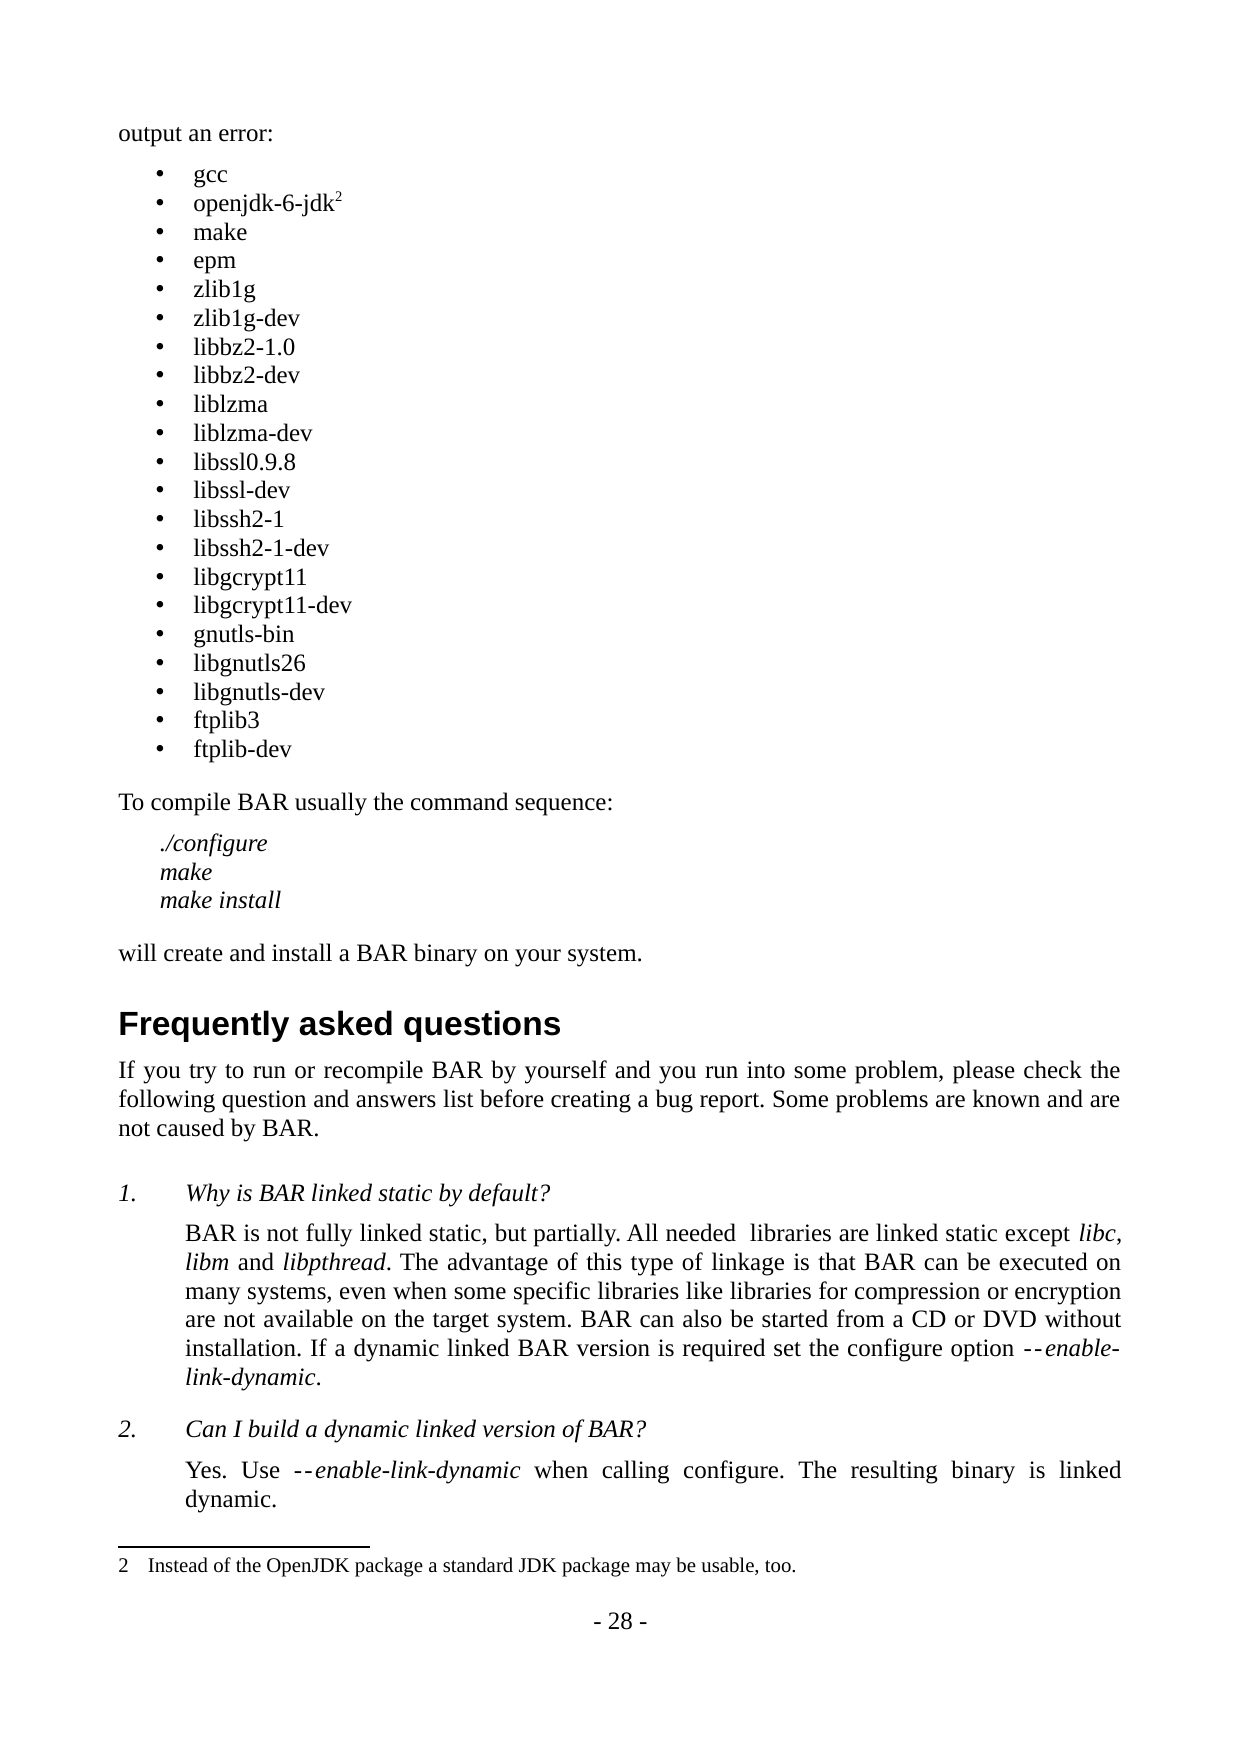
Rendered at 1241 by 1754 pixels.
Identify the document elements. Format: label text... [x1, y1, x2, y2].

text To compile BAR usually the command sequence: [118, 787, 1122, 816]
list libssh2-1-dev [156, 533, 1122, 562]
list libssl0.9.8 [156, 447, 1122, 476]
list libgnutls26 [156, 648, 1122, 677]
text Yes. Use ‑‑enable-link-dynamic when calling configure. The resulting binary is linked dynamic. [185, 1455, 1122, 1512]
text output an error: [118, 118, 1122, 147]
list Can I build a dynamic linked version of BAR? [118, 1414, 1122, 1443]
list libgnutls-dev [156, 677, 1122, 706]
list ftplib3 [156, 706, 1122, 734]
list ftplib-dev [156, 734, 1122, 763]
list libgcrypt11 [156, 562, 1122, 591]
list gnutls-bin [156, 619, 1122, 648]
list zlib1g-dev [156, 303, 1122, 332]
text If you try to run or recompile BAR by yourself and you run into some problem, please check the following question and answers list before creating a bug report. Some problems are known and are not caused by BAR. [118, 1055, 1122, 1142]
list liblzma-dev [156, 418, 1122, 447]
list liblzma [156, 389, 1122, 418]
list libbz2-dev [156, 361, 1122, 389]
text will create and install a BAR binary on your system. [118, 938, 1122, 967]
list epm [156, 246, 1122, 274]
text BAR is not fully linked static, but partially. All needed libraries are linked static except libc, libm and libpthread. The advantage of this type of linkage is that BAR can be executed on many systems, even when some specific libraries like libraries for compression or encryption are not available on the target system. BAR can also be started from a CD or DVD without installation. If a dynamic linked BAR version is required set the configure option ‑‑enable-link-dynamic. [185, 1218, 1122, 1391]
list openjdk-6-jdk [156, 188, 1122, 217]
subtitle Frequently asked questions [118, 1004, 1122, 1043]
list libssh2-1 [156, 504, 1122, 533]
list gcc [156, 159, 1122, 188]
list zlib1g [156, 274, 1122, 303]
list libbz2-1.0 [156, 332, 1122, 361]
text ./configure [159, 828, 1122, 857]
list Why is BAR linked static by default? [118, 1178, 1122, 1206]
list make [156, 217, 1122, 246]
list libgcrypt11-dev [156, 591, 1122, 619]
text make [159, 857, 1122, 886]
list Instead of the OpenJDK package a standard JDK package may be usable, too. [118, 1553, 1122, 1577]
list libssl-dev [156, 476, 1122, 504]
text make install [159, 886, 1122, 914]
